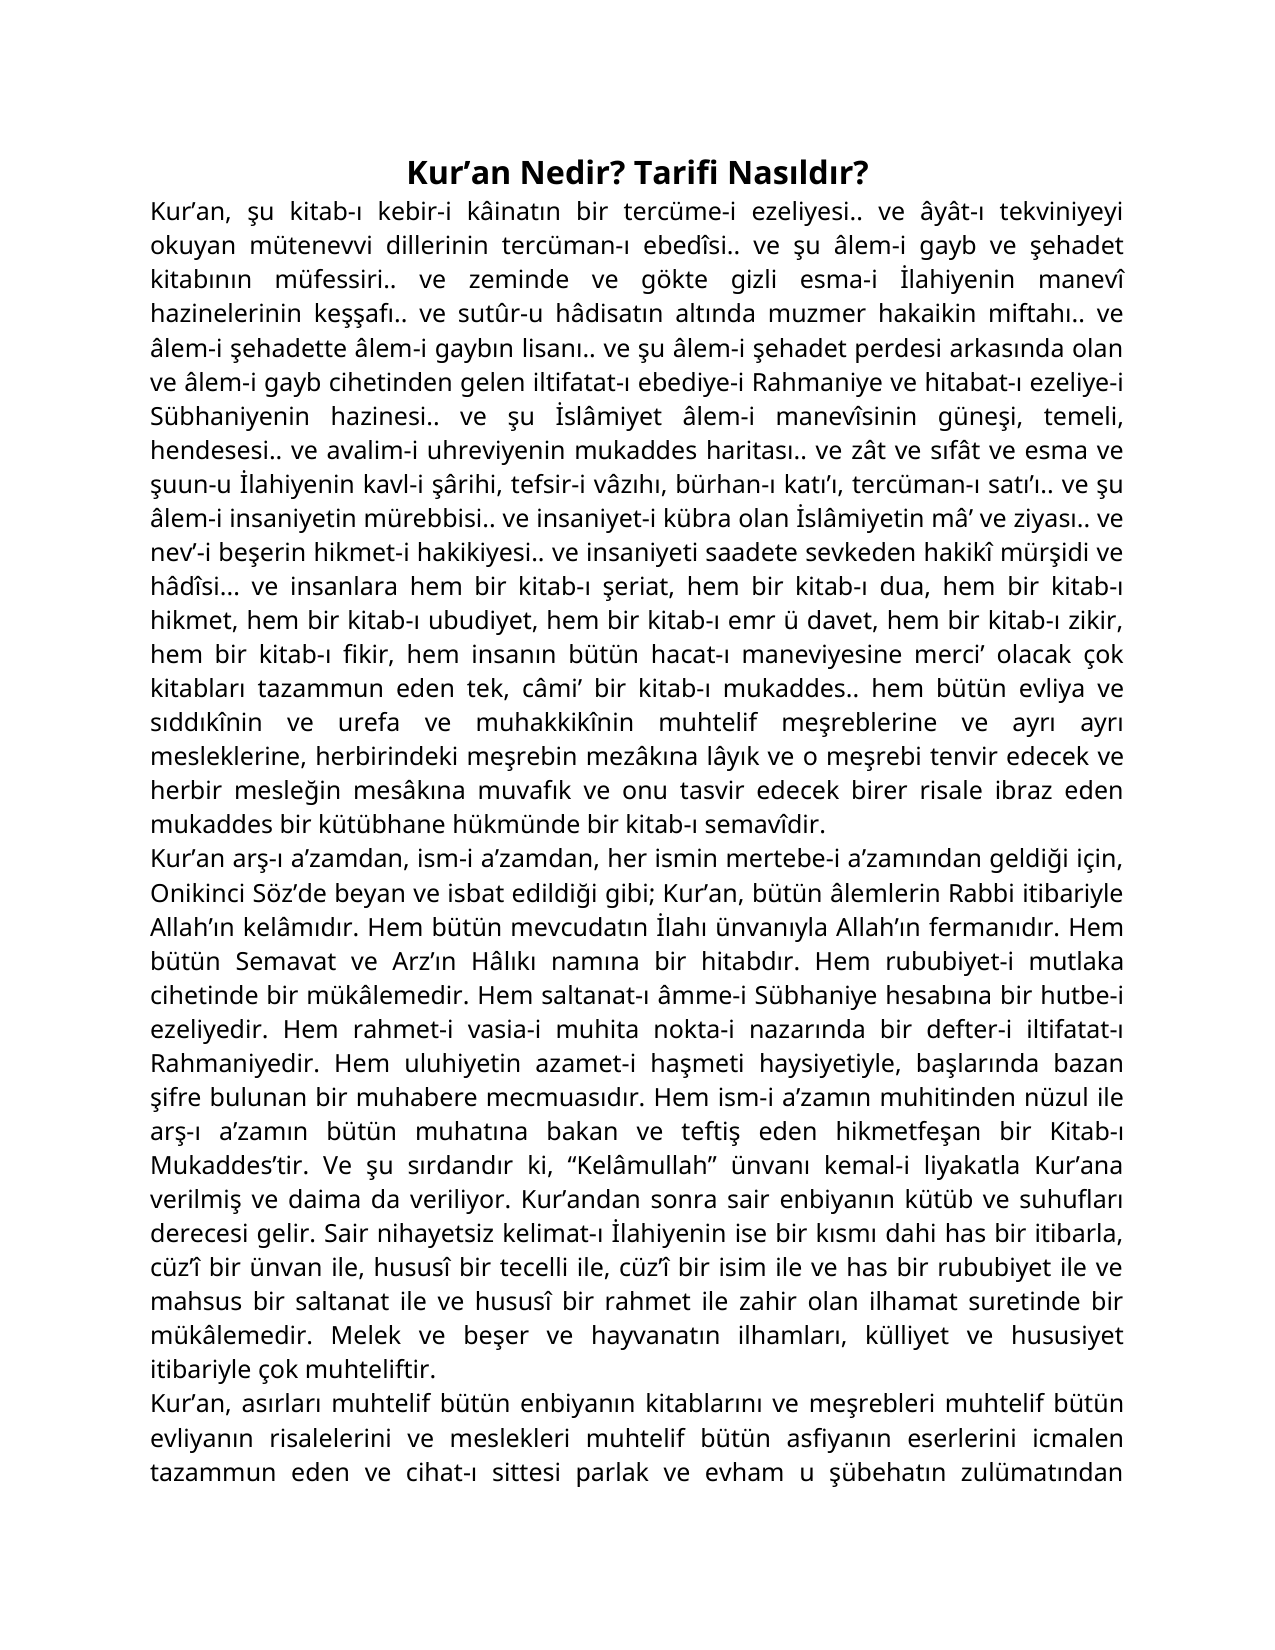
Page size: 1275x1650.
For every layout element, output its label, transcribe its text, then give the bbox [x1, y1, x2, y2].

text Kur’an arş-ı a’zamdan, ism-i a’zamdan, her ismin mertebe-i a’zamından geldiği için, Onikinci Söz’de beyan ve isbat edildiği gibi; Kur’an, bütün âlemlerin Rabbi itibariyle Allah’ın kelâmıdır. Hem bütün mevcudatın İlahı ünvanıyla Allah’ın fermanıdır. Hem bütün Semavat ve Arz’ın Hâlıkı namına bir hitabdır. Hem rububiyet-i mutlaka cihetinde bir mükâlemedir. Hem saltanat-ı âmme-i Sübhaniye hesabına bir hutbe-i ezeliyedir. Hem rahmet-i vasia-i muhita nokta-i nazarında bir defter-i iltifatat-ı Rahmaniyedir. Hem uluhiyetin azamet-i haşmeti haysiyetiyle, başlarında bazan şifre bulunan bir muhabere mecmuasıdır. Hem ism-i a’zamın muhitinden nüzul ile arş-ı a’zamın bütün muhatına bakan ve teftiş eden hikmetfeşan bir Kitab-ı Mukaddes’tir. Ve şu sırdandır ki, “Kelâmullah” ünvanı kemal-i liyakatla Kur’ana verilmiş ve daima da veriliyor. Kur’andan sonra sair enbiyanın kütüb ve suhufları derecesi gelir. Sair nihayetsiz kelimat-ı İlahiyenin ise bir kısmı dahi has bir itibarla, cüz’î bir ünvan ile, hususî bir tecelli ile, cüz’î bir isim ile ve has bir rububiyet ile ve mahsus bir saltanat ile ve hususî bir rahmet ile zahir olan ilhamat suretinde bir mükâlemedir. Melek ve beşer ve hayvanatın ilhamları, külliyet ve hususiyet itibariyle çok muhteliftir. [150, 841, 1125, 1386]
text Kur’an, asırları muhtelif bütün enbiyanın kitablarını ve meşrebleri muhtelif bütün evliyanın risalelerini ve meslekleri muhtelif bütün asfiyanın eserlerini icmalen tazammun eden ve cihat-ı sittesi parlak ve evham u şübehatın zulümatından [150, 1386, 1125, 1488]
text Kur’an, şu kitab-ı kebir-i kâinatın bir tercüme-i ezeliyesi.. ve âyât-ı tekviniyeyi okuyan mütenevvi dillerinin tercüman-ı ebedîsi.. ve şu âlem-i gayb ve şehadet kitabının müfessiri.. ve zeminde ve gökte gizli esma-i İlahiyenin manevî hazinelerinin keşşafı.. ve sutûr-u hâdisatın altında muzmer hakaikin miftahı.. ve âlem-i şehadette âlem-i gaybın lisanı.. ve şu âlem-i şehadet perdesi arkasında olan ve âlem-i gayb cihetinden gelen iltifatat-ı ebediye-i Rahmaniye ve hitabat-ı ezeliye-i Sübhaniyenin hazinesi.. ve şu İslâmiyet âlem-i manevîsinin güneşi, temeli, hendesesi.. ve avalim-i uhreviyenin mukaddes haritası.. ve zât ve sıfât ve esma ve şuun-u İlahiyenin kavl-i şârihi, tefsir-i vâzıhı, bürhan-ı katı’ı, tercüman-ı satı’ı.. ve şu âlem-i insaniyetin mürebbisi.. ve insaniyet-i kübra olan İslâmiyetin mâ’ ve ziyası.. ve nev’-i beşerin hikmet-i hakikiyesi.. ve insaniyeti saadete sevkeden hakikî mürşidi ve hâdîsi... ve insanlara hem bir kitab-ı şeriat, hem bir kitab-ı dua, hem bir kitab-ı hikmet, hem bir kitab-ı ubudiyet, hem bir kitab-ı emr ü davet, hem bir kitab-ı zikir, hem bir kitab-ı fikir, hem insanın bütün hacat-ı maneviyesine merci’ olacak çok kitabları tazammun eden tek, câmi’ bir kitab-ı mukaddes.. hem bütün evliya ve sıddıkînin ve urefa ve muhakkikînin muhtelif meşreblerine ve ayrı ayrı mesleklerine, herbirindeki meşrebin mezâkına lâyık ve o meşrebi tenvir edecek ve herbir mesleğin mesâkına muvafık ve onu tasvir edecek birer risale ibraz eden mukaddes bir kütübhane hükmünde bir kitab-ı semavîdir. [150, 194, 1125, 841]
subtitle Kur’an Nedir? Tarifi Nasıldır? [150, 150, 1125, 194]
